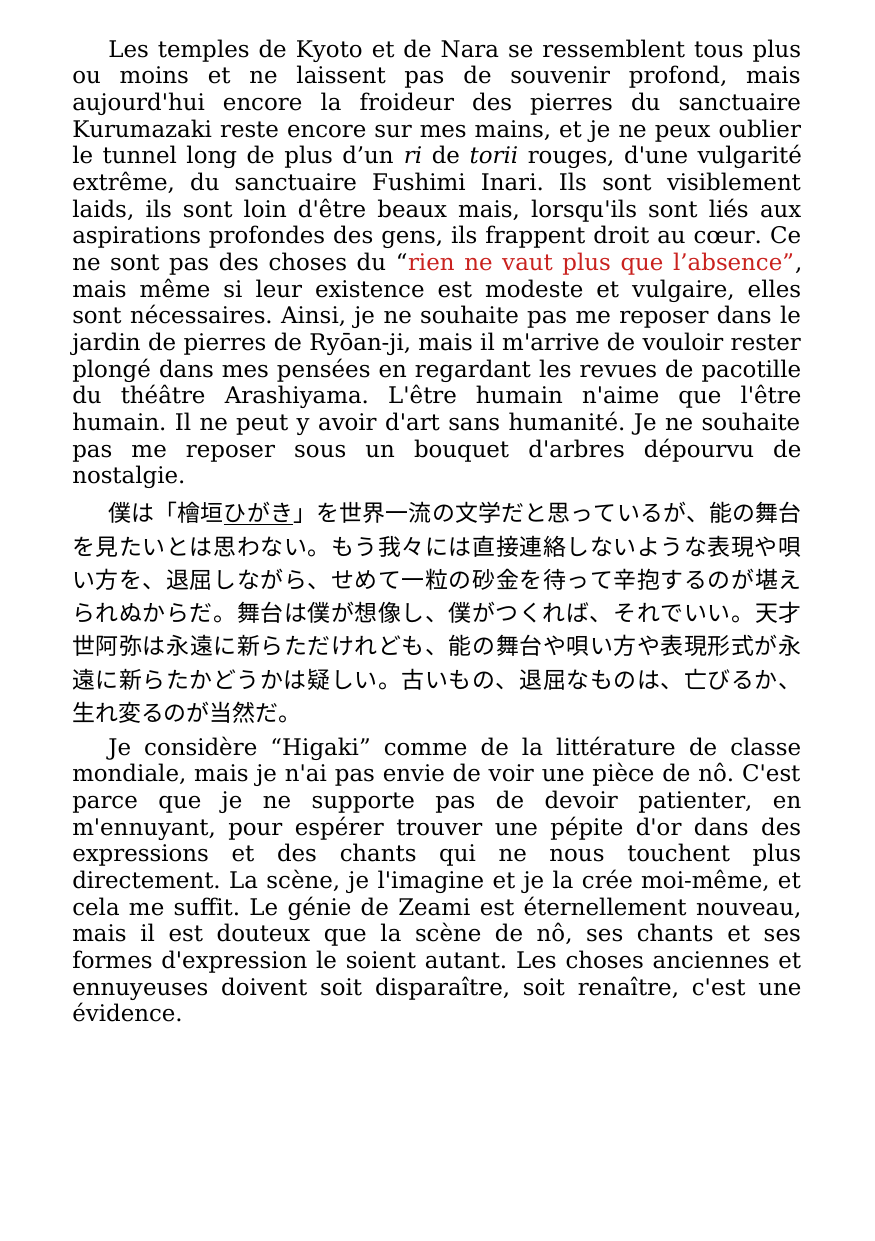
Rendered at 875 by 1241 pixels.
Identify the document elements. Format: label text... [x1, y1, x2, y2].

text Les temples de Kyoto et de Nara se ressemblent tous plus ou moins et ne laissent pas de souvenir profond, mais aujourd'hui encore la froideur des pierres du sanctuaire Kurumazaki reste encore sur mes mains, et je ne peux oublier le tunnel long de plus d’un ri de torii rouges, d'une vulgarité extrême, du sanctuaire Fushimi Inari. Ils sont visiblement laids, ils sont loin d'être beaux mais, lorsqu'ils sont liés aux aspirations profondes des gens, ils frappent droit au cœur. Ce ne sont pas des choses du “rien ne vaut plus que l’absence”, mais même si leur existence est modeste et vulgaire, elles sont nécessaires. Ainsi, je ne souhaite pas me reposer dans le jardin de pierres de Ryōan-ji, mais il m'arrive de vouloir rester plongé dans mes pensées en regardant les revues de pacotille du théâtre Arashiyama. L'être humain n'aime que l'être humain. Il ne peut y avoir d'art sans humanité. Je ne souhaite pas me reposer sous un bouquet d'arbres dépourvu de nostalgie. [72, 36, 802, 489]
text 僕は「檜垣ひがき」を世界一流の文学だと思っているが、能の舞台を見たいとは思わない。もう我々には直接連絡しないような表現や唄い方を、退屈しながら、せめて一粒の砂金を待って辛抱するのが堪えられぬからだ。舞台は僕が想像し、僕がつくれば、それでいい。天才世阿弥は永遠に新らただけれども、能の舞台や唄い方や表現形式が永遠に新らたかどうかは疑しい。古いもの、退屈なものは、亡びるか、生れ変るのが当然だ。 [72, 495, 802, 728]
text Je considère “Higaki” comme de la littérature de classe mondiale, mais je n'ai pas envie de voir une pièce de nô. C'est parce que je ne supporte pas de devoir patienter, en m'ennuyant, pour espérer trouver une pépite d'or dans des expressions et des chants qui ne nous touchent plus directement. La scène, je l'imagine et je la crée moi-même, et cela me suffit. Le génie de Zeami est éternellement nouveau, mais il est douteux que la scène de nô, ses chants et ses formes d'expression le soient autant. Les choses anciennes et ennuyeuses doivent soit disparaître, soit renaître, c'est une évidence. [72, 734, 802, 1027]
